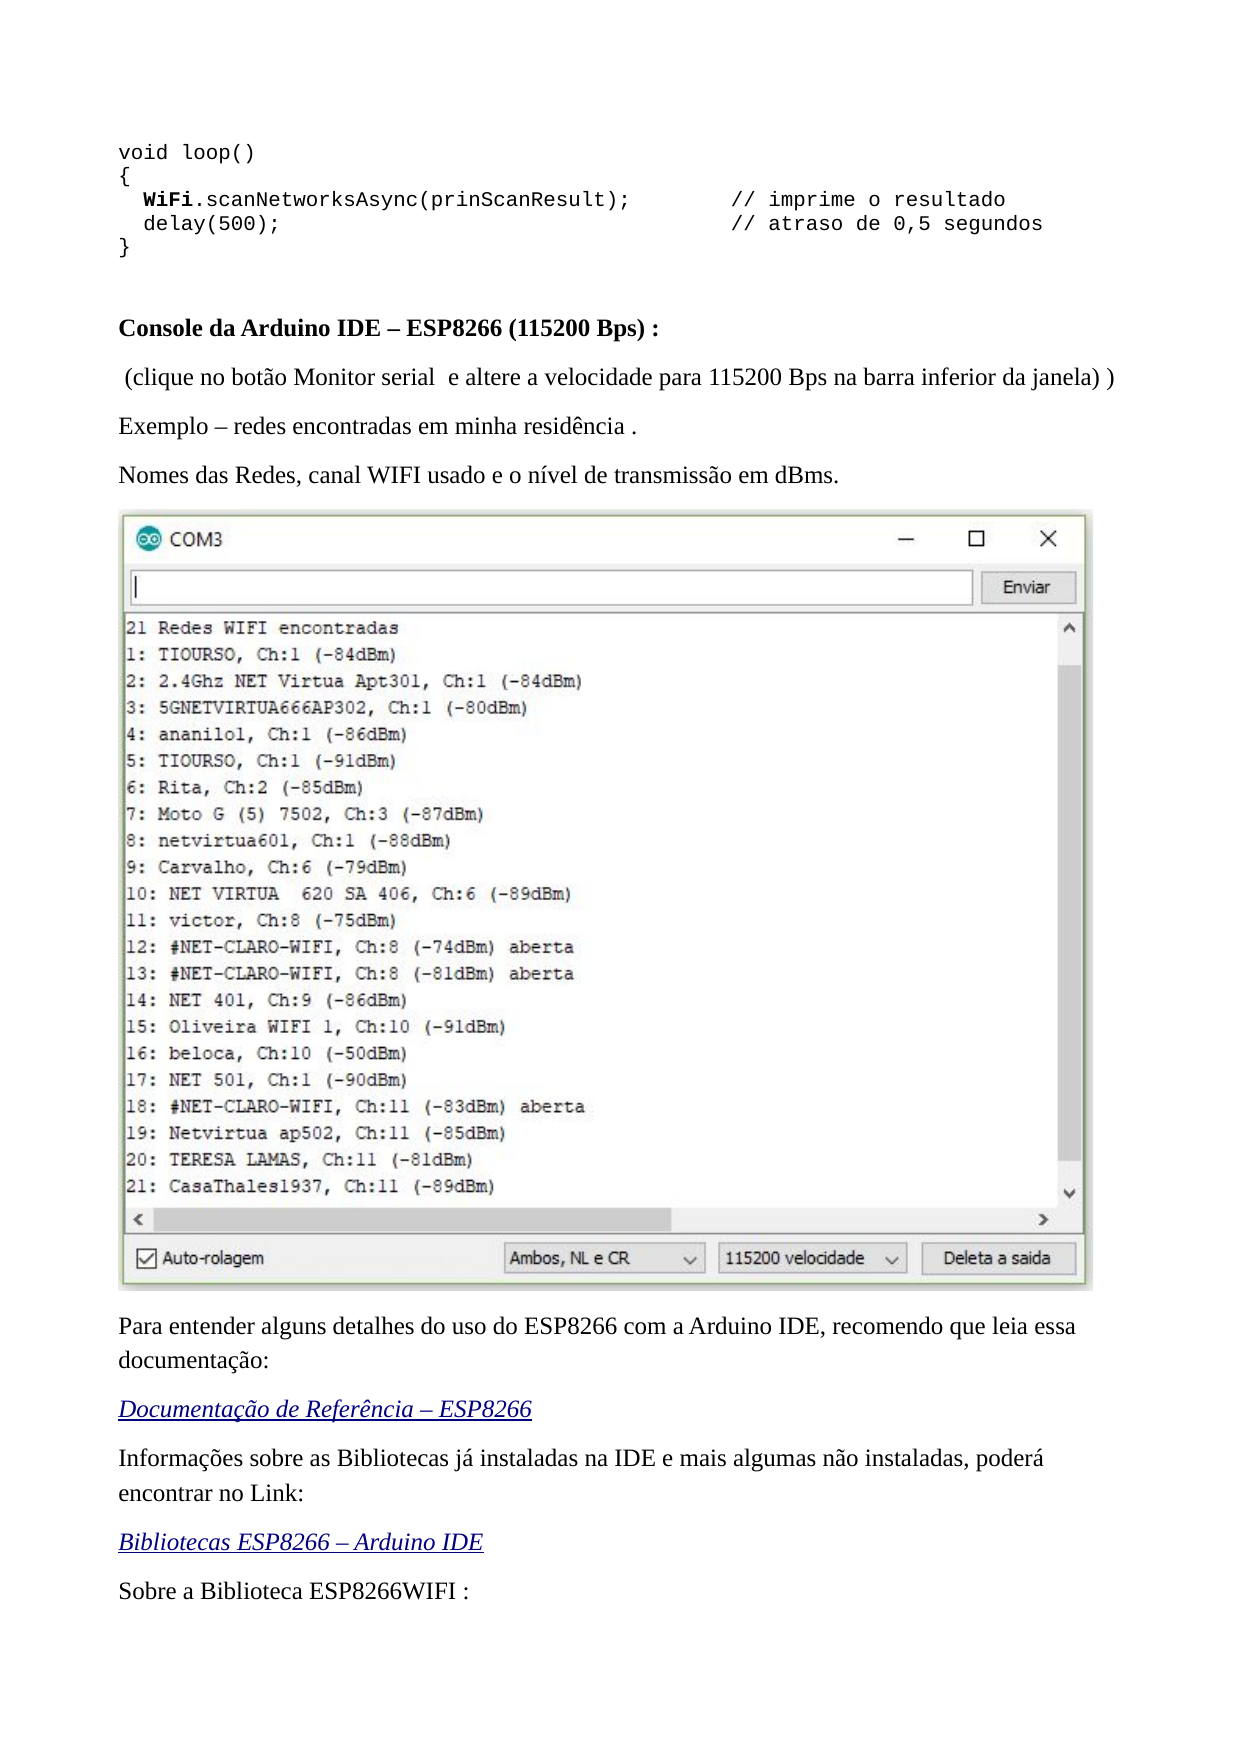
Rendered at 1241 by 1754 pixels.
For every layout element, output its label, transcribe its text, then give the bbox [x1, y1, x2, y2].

text Para entender alguns detalhes do uso do ESP8266 com a Arduino IDE, recomendo que leia essa documentação: [118, 1311, 1122, 1374]
text delay(500); // atraso de 0,5 segundos [118, 213, 1122, 236]
text Informações sobre as Bibliotecas já instaladas na IDE e mais algumas não instaladas, poderá encontrar no Link: [118, 1443, 1122, 1507]
text { [118, 165, 1122, 189]
text Console da Arduino IDE – ESP8266 (115200 Bps) : [118, 313, 1122, 342]
text void loop() [118, 142, 1122, 165]
text Bibliotecas ESP8266 – Arduino IDE [118, 1527, 1122, 1556]
picture [118, 509, 1094, 1291]
text Nomes das Redes, canal WIFI usado e o nível de transmissão em dBms. [118, 460, 1122, 489]
text WiFi.scanNetworksAsync(prinScanResult); // imprime o resultado [118, 189, 1122, 213]
text Sobre a Biblioteca ESP8266WIFI : [118, 1576, 1122, 1605]
text (clique no botão Monitor serial e altere a velocidade para 115200 Bps na barra inferior da janela) ) [118, 362, 1122, 391]
text Exemplo – redes encontradas em minha residência . [118, 411, 1122, 440]
text } [118, 236, 1122, 260]
text Documentação de Referência – ESP8266 [118, 1394, 1122, 1423]
